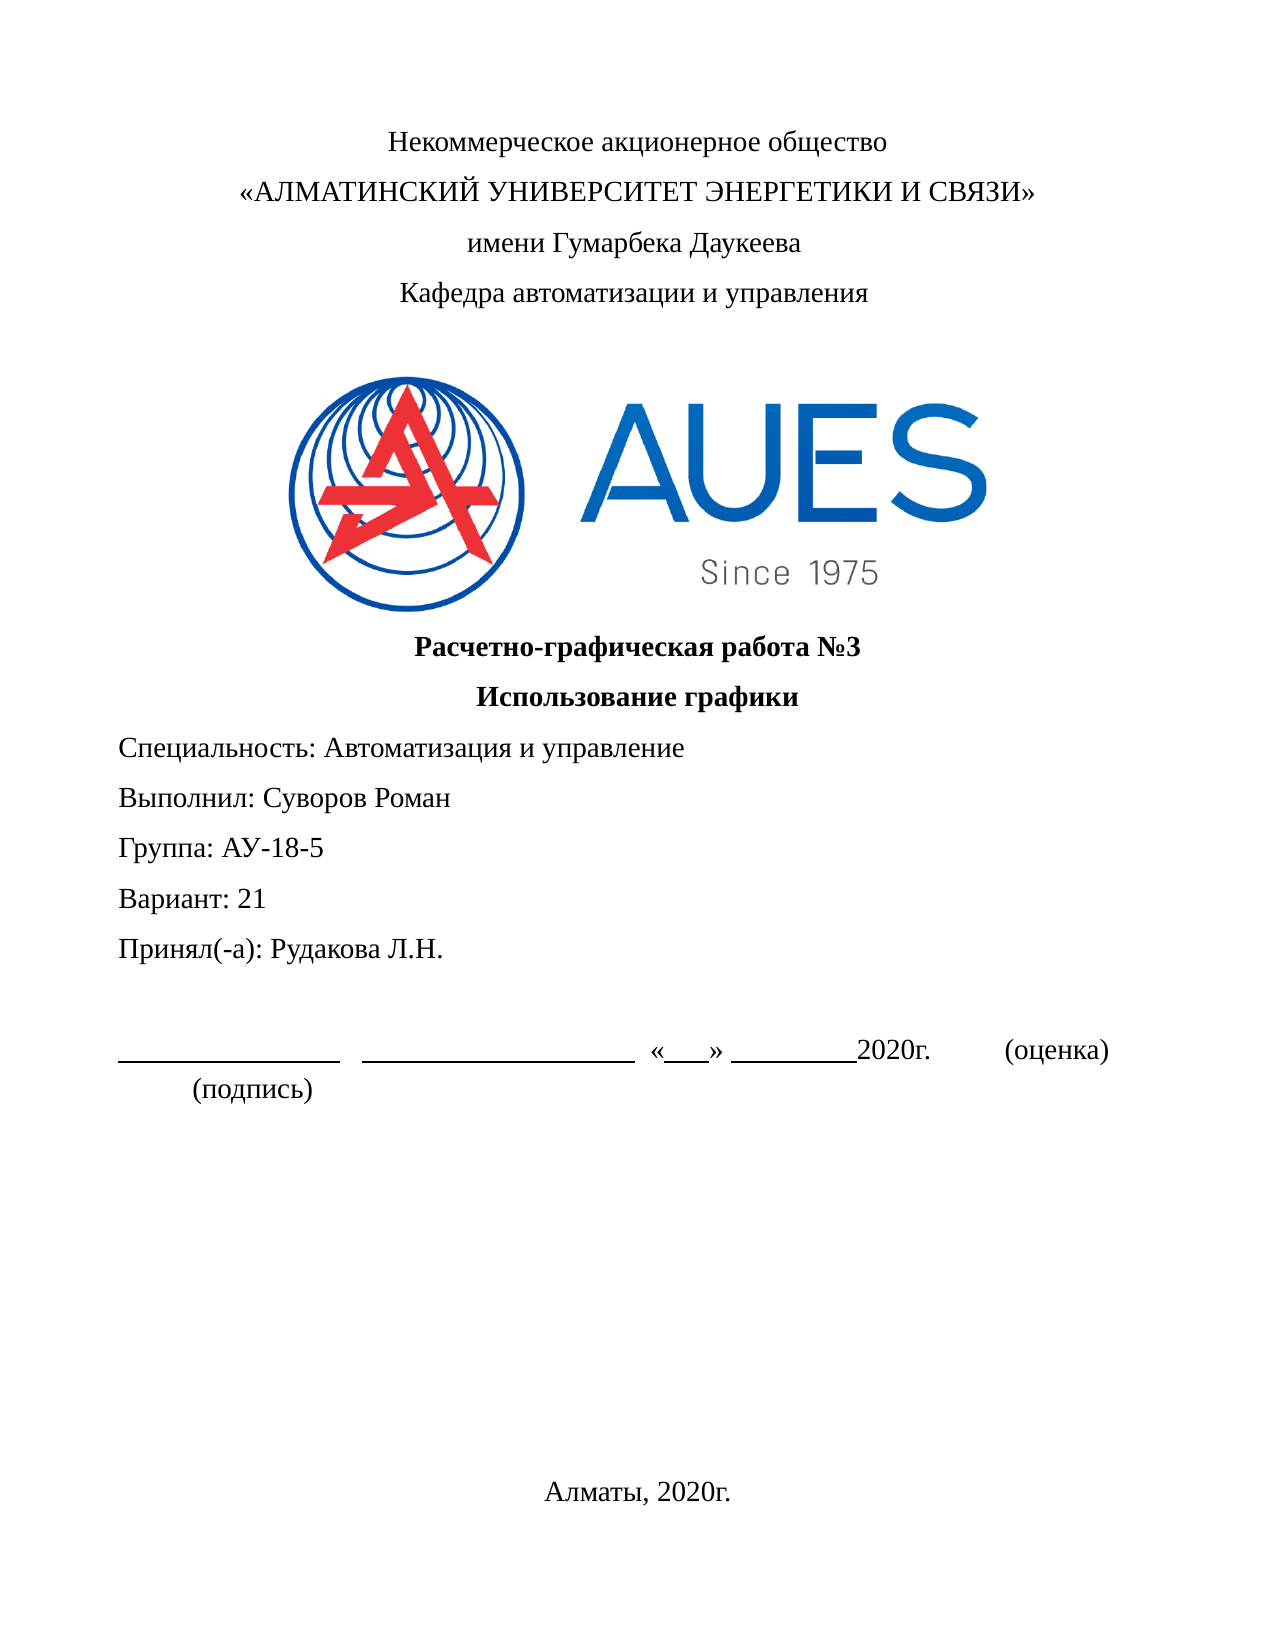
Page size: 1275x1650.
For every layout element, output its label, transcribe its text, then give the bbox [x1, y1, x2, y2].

text Специальность: Автоматизация и управление [118, 730, 1157, 763]
text Выполнил: Суворов Роман [118, 780, 1157, 814]
text Кафедра автоматизации и управления [118, 275, 1157, 309]
text Использование графики [118, 679, 1157, 713]
text Алматы, 2020г. [118, 1474, 1157, 1508]
text Некоммерческое акционерное общество [118, 124, 1157, 158]
text Вариант: 21 [118, 881, 1157, 914]
picture [288, 376, 987, 612]
text Принял(-а): Рудакова Л.Н. [118, 931, 1157, 965]
text имени Гумарбека Даукеева [118, 225, 1157, 258]
text Группа: АУ-18-5 [118, 831, 1157, 864]
text « » 2020г. (оценка) (подпись) [118, 1032, 1157, 1104]
text Расчетно-графическая работа №3 [118, 629, 1157, 662]
text «АЛМАТИНСКИЙ УНИВЕРСИТЕТ ЭНЕРГЕТИКИ И СВЯЗИ» [118, 174, 1157, 208]
